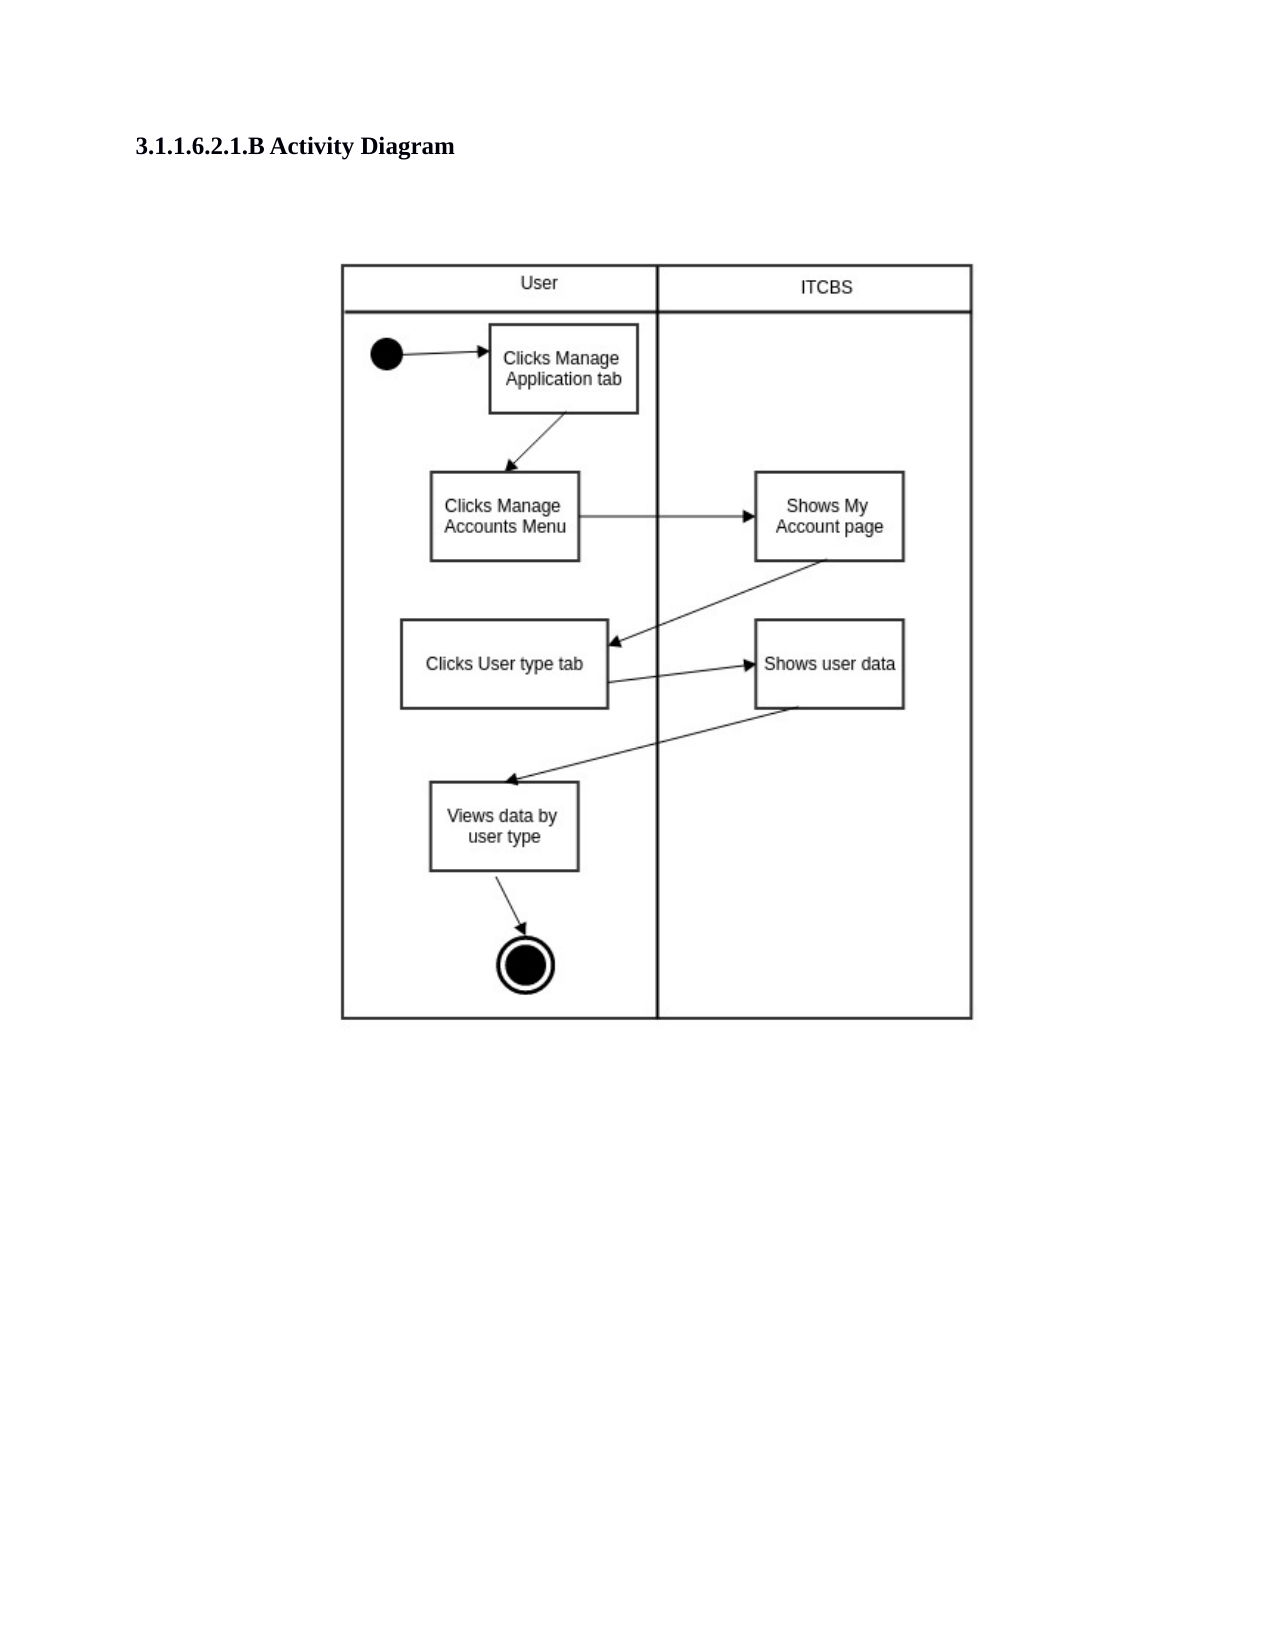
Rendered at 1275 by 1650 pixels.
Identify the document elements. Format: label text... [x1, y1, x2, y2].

text 3.1.1.6.2.1.B Activity Diagram [135, 131, 1096, 160]
picture [292, 252, 1008, 1054]
